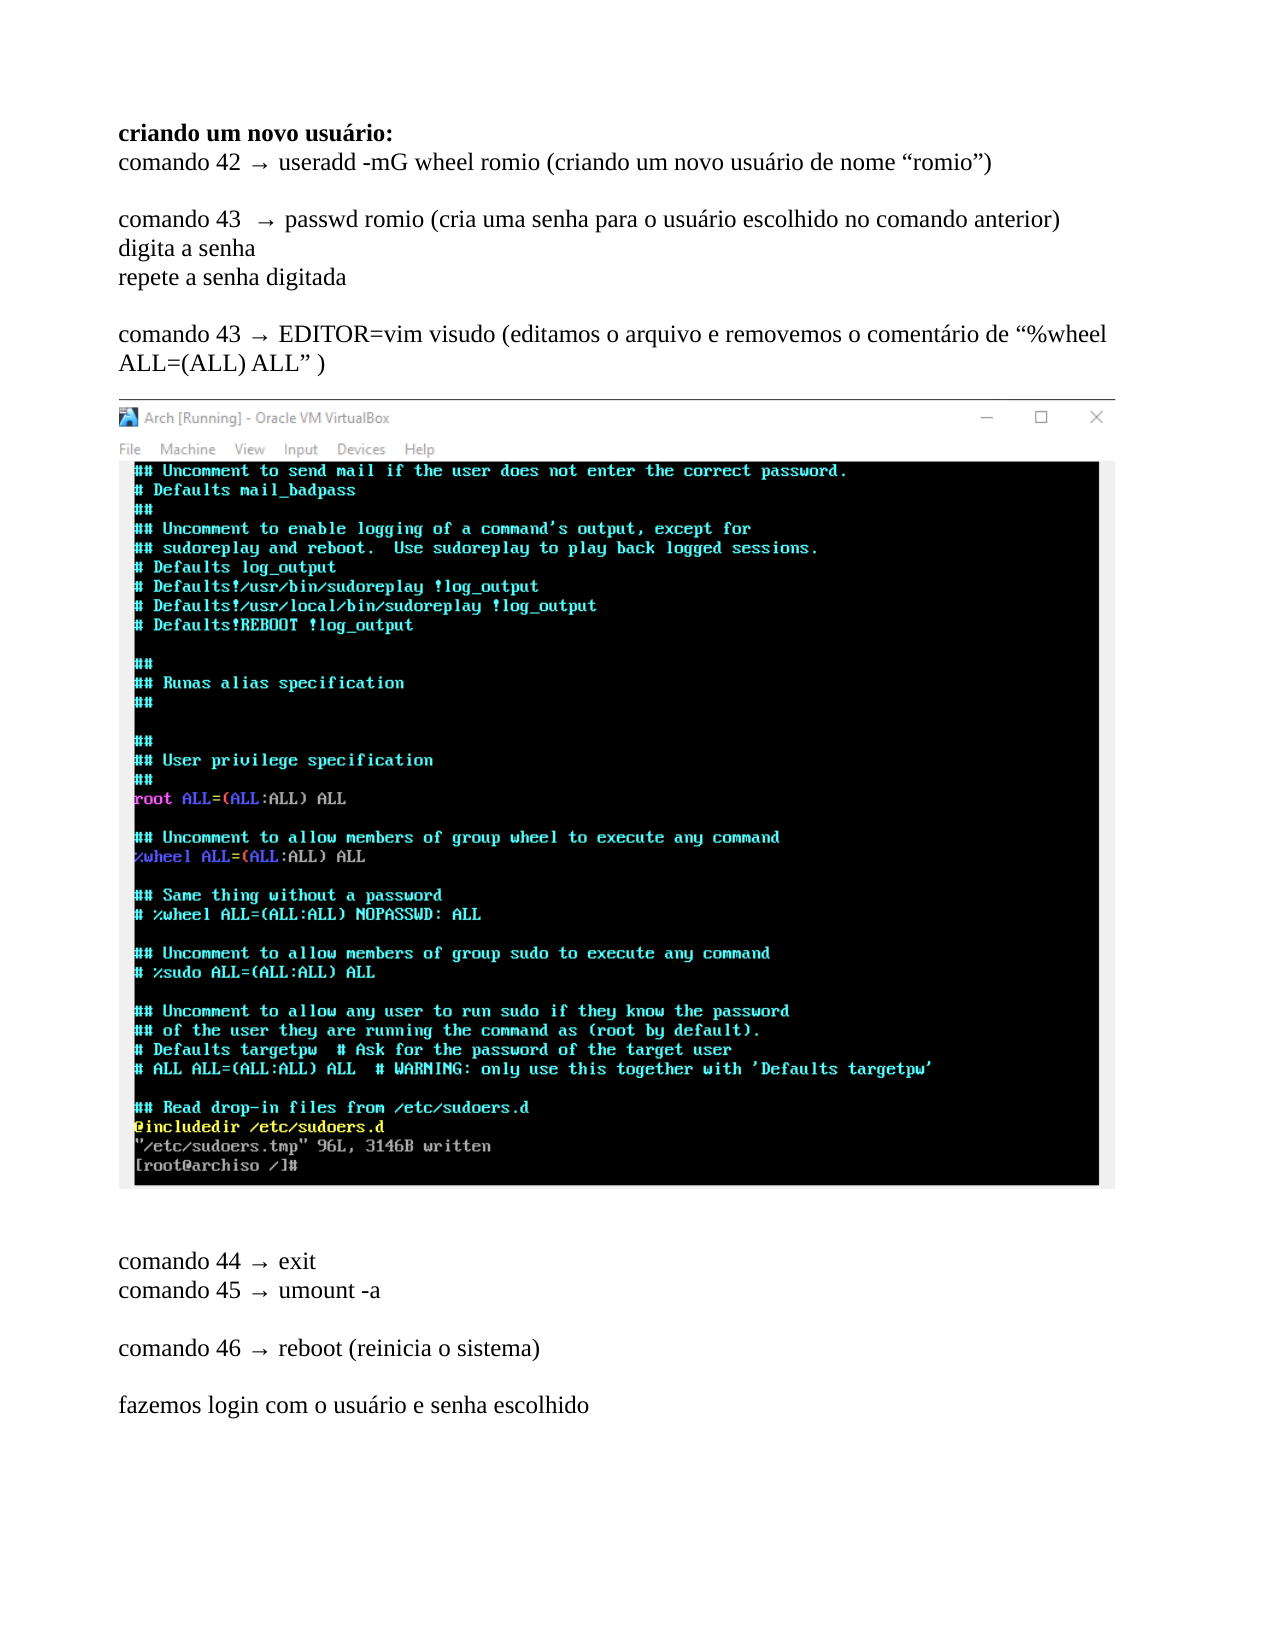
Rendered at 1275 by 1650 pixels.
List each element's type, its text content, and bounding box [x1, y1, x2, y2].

text comando 46 → reboot (reinicia o sistema) [118, 1333, 1157, 1361]
text comando 42 → useradd -mG wheel romio (criando um novo usuário de nome “romio”) [118, 147, 1157, 176]
text digita a senha [118, 233, 1157, 262]
text repete a senha digitada [118, 262, 1157, 291]
text comando 43 → EDITOR=vim visudo (editamos o arquivo e removemos o comentário de “%wheel ALL=(ALL) ALL” ) [118, 319, 1157, 377]
text comando 45 → umount -a [118, 1275, 1157, 1304]
text comando 44 → exit [118, 1246, 1157, 1275]
text criando um novo usuário: [118, 118, 1157, 147]
text fazemos login com o usuário e senha escolhido [118, 1390, 1157, 1419]
text comando 43 → passwd romio (cria uma senha para o usuário escolhido no comando anterior) [118, 204, 1157, 233]
picture [119, 399, 1116, 1189]
